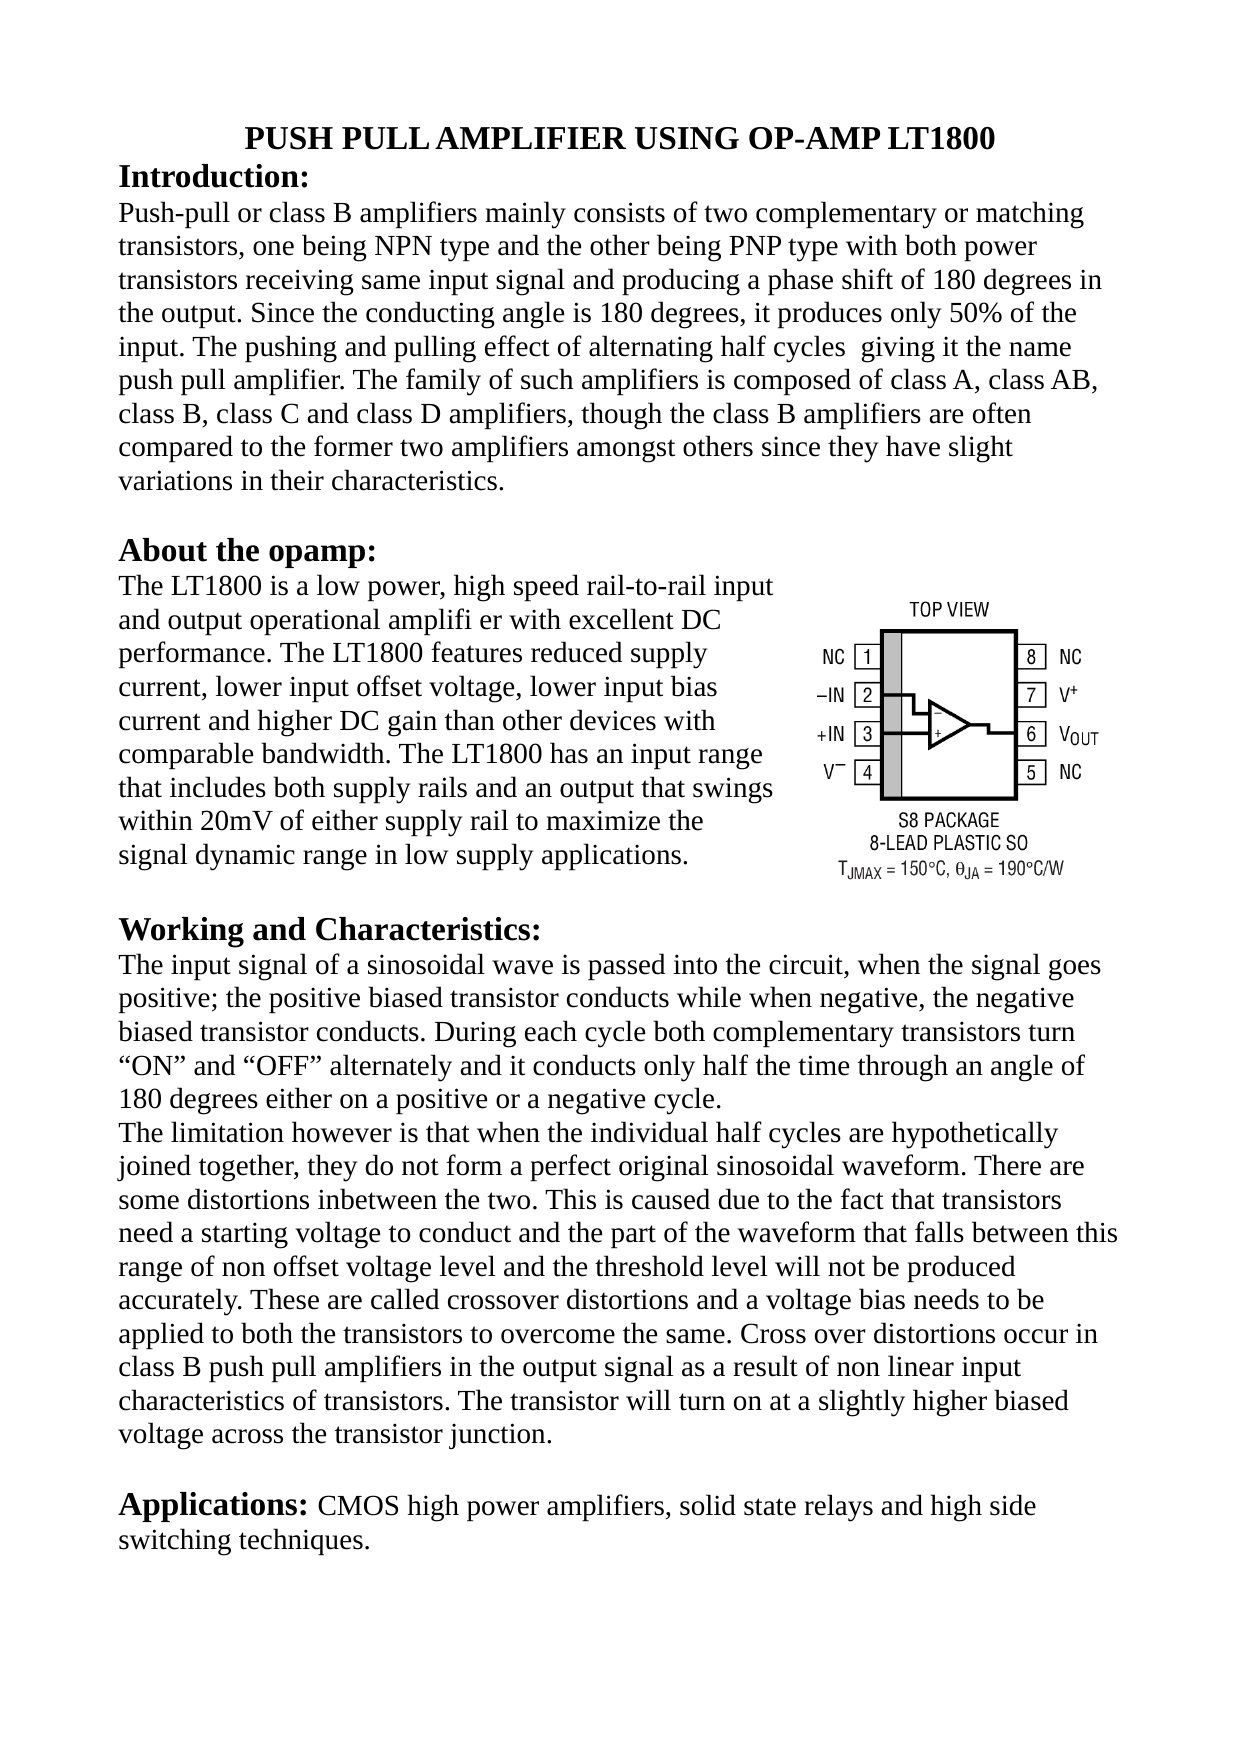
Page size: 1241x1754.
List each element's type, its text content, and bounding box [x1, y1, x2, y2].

picture [779, 568, 1123, 899]
text About the opamp: [118, 530, 1122, 568]
text Introduction: [118, 156, 1122, 195]
text PUSH PULL AMPLIFIER USING OP-AMP LT1800 [118, 118, 1122, 156]
text The LT1800 is a low power, high speed rail-to-rail input and output operational amplifi er with excellent DC performance. The LT1800 features reduced supply current, lower input offset voltage, lower input bias current and higher DC gain than other devices with comparable bandwidth. The LT1800 has an input range that includes both supply rails and an output that swings within 20mV of either supply rail to maximize the signal dynamic range in low supply applications. [118, 568, 779, 870]
text The limitation however is that when the individual half cycles are hypothetically joined together, they do not form a perfect original sinosoidal waveform. There are some distortions inbetween the two. This is caused due to the fact that transistors need a starting voltage to conduct and the part of the waveform that falls between this range of non offset voltage level and the threshold level will not be produced accurately. These are called crossover distortions and a voltage bias needs to be applied to both the transistors to overcome the same. Cross over distortions occur in class B push pull amplifiers in the output signal as a result of non linear input characteristics of transistors. The transistor will turn on at a slightly higher biased voltage across the transistor junction. [118, 1115, 1122, 1450]
text The input signal of a sinosoidal wave is passed into the circuit, when the signal goes positive; the positive biased transistor conducts while when negative, the negative biased transistor conducts. During each cycle both complementary transistors turn “ON” and “OFF” alternately and it conducts only half the time through an angle of 180 degrees either on a positive or a negative cycle. [118, 947, 1122, 1115]
text Applications: CMOS high power amplifiers, solid state relays and high side switching techniques. [118, 1484, 1122, 1556]
text Working and Characteristics: [118, 909, 1122, 947]
text Push-pull or class B amplifiers mainly consists of two complementary or matching transistors, one being NPN type and the other being PNP type with both power transistors receiving same input signal and producing a phase shift of 180 degrees in the output. Since the conducting angle is 180 degrees, it produces only 50% of the input. The pushing and pulling effect of alternating half cycles giving it the name push pull amplifier. The family of such amplifiers is composed of class A, class AB, class B, class C and class D amplifiers, though the class B amplifiers are often compared to the former two amplifiers amongst others since they have slight variations in their characteristics. [118, 195, 1122, 497]
